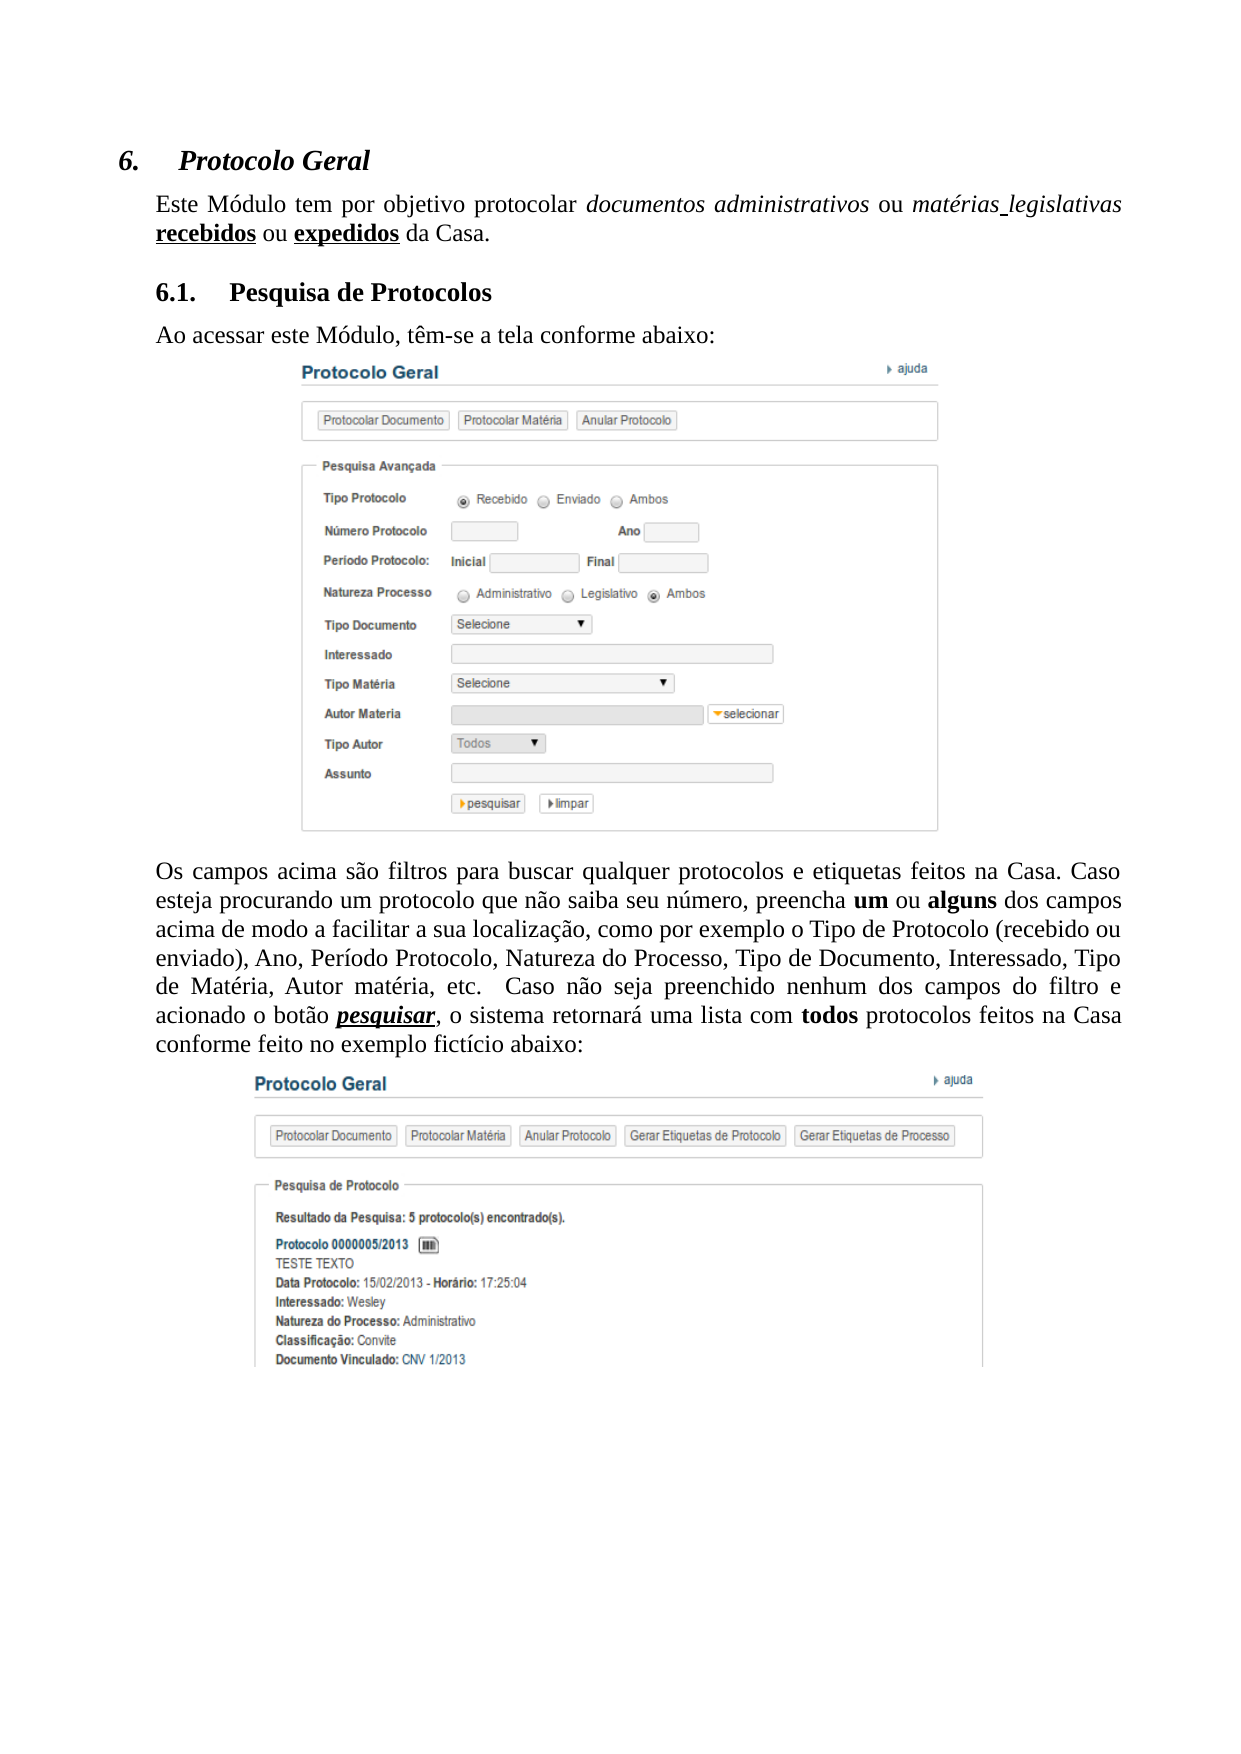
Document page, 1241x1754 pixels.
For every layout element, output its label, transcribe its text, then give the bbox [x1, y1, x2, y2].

text Ao acessar este Módulo, têm-se a tela conforme abaixo: [155, 320, 1122, 349]
subtitle 6.1. Pesquisa de Protocolos [155, 276, 1122, 308]
picture [298, 361, 943, 835]
subtitle 6. Protocolo Geral [118, 143, 1122, 177]
text Este Módulo tem por objetivo protocolar documentos administrativos ou matérias legislativas recebidos ou expedidos da Casa. [155, 189, 1122, 247]
text Os campos acima são filtros para buscar qualquer protocolos e etiquetas feitos na Casa. Caso esteja procurando um protocolo que não saiba seu número, preencha um ou alguns dos campos acima de modo a facilitar a sua localização, como por exemplo o Tipo de Protocolo (recebido ou enviado), Ano, Período Protocolo, Natureza do Processo, Tipo de Documento, Interessado, Tipo de Matéria, Autor matéria, etc. Caso não seja preenchido nenhum dos campos do filtro e acionado o botão pesquisar, o sistema retornará uma lista com todos protocolos feitos na Casa conforme feito no exemplo fictício abaixo: [155, 856, 1122, 1058]
picture [250, 1075, 990, 1367]
